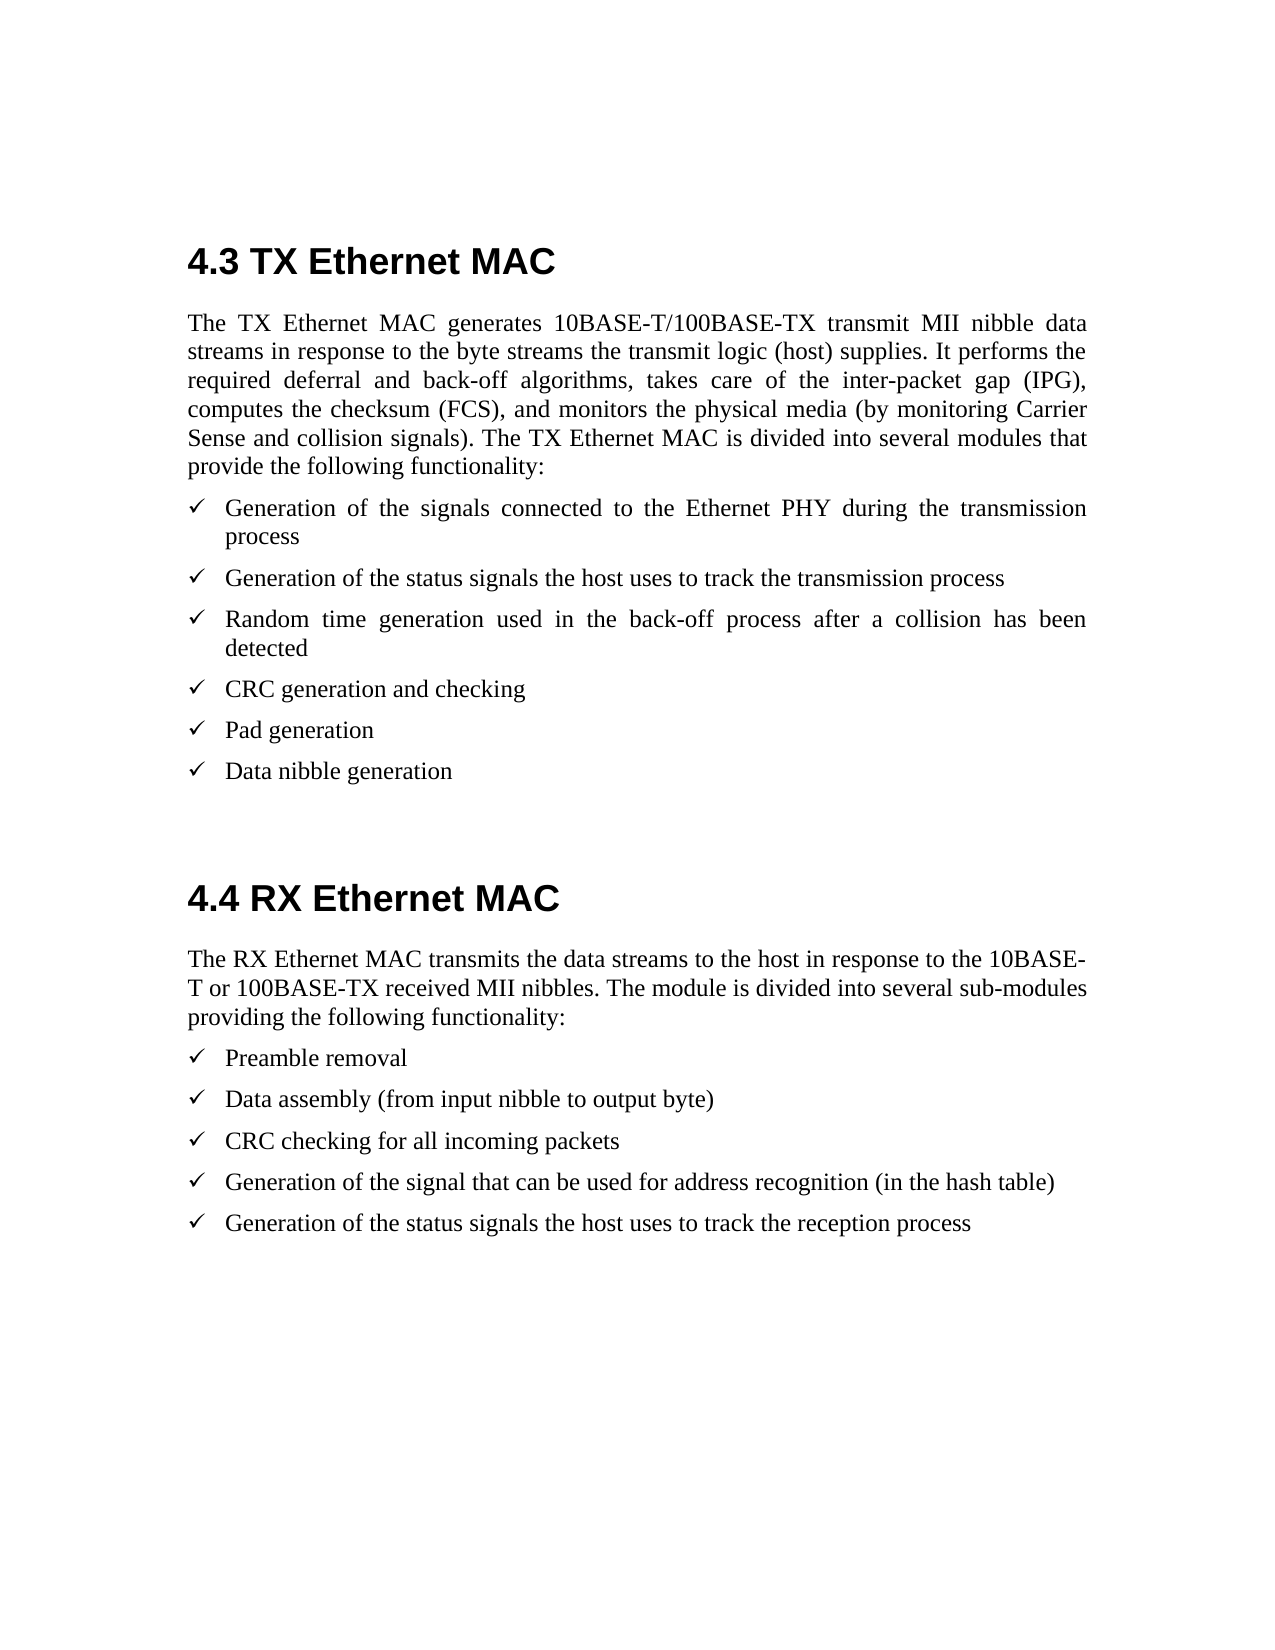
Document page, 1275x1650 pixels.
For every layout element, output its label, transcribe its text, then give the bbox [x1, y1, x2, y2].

list CRC generation and checking [187, 674, 1088, 703]
text The TX Ethernet MAC generates 10BASE-T/100BASE-TX transmit MII nibble data streams in response to the byte streams the transmit logic (host) supplies. It performs the required deferral and back-off algorithms, takes care of the inter-packet gap (IPG), computes the checksum (FCS), and monitors the physical media (by monitoring Carrier Sense and collision signals). The TX Ethernet MAC is divided into several modules that provide the following functionality: [187, 308, 1088, 480]
list Generation of the signals connected to the Ethernet PHY during the transmission process [187, 493, 1088, 550]
subtitle 4.4 RX Ethernet MAC [187, 876, 1088, 919]
list CRC checking for all incoming packets [187, 1126, 1088, 1154]
list Data assembly (from input nibble to output byte) [187, 1084, 1088, 1113]
list Generation of the signal that can be used for address recognition (in the hash table) [187, 1167, 1088, 1196]
list Generation of the status signals the host uses to track the transmission process [187, 563, 1088, 591]
list Data nibble generation [187, 756, 1088, 785]
text The RX Ethernet MAC transmits the data streams to the host in response to the 10BASE-T or 100BASE-TX received MII nibbles. The module is divided into several sub-modules providing the following functionality: [187, 944, 1088, 1031]
list Preamble removal [187, 1043, 1088, 1072]
list Pad generation [187, 715, 1088, 744]
list Generation of the status signals the host uses to track the reception process [187, 1208, 1088, 1237]
subtitle 4.3 TX Ethernet MAC [187, 239, 1088, 283]
list Random time generation used in the back-off process after a collision has been detected [187, 604, 1088, 661]
